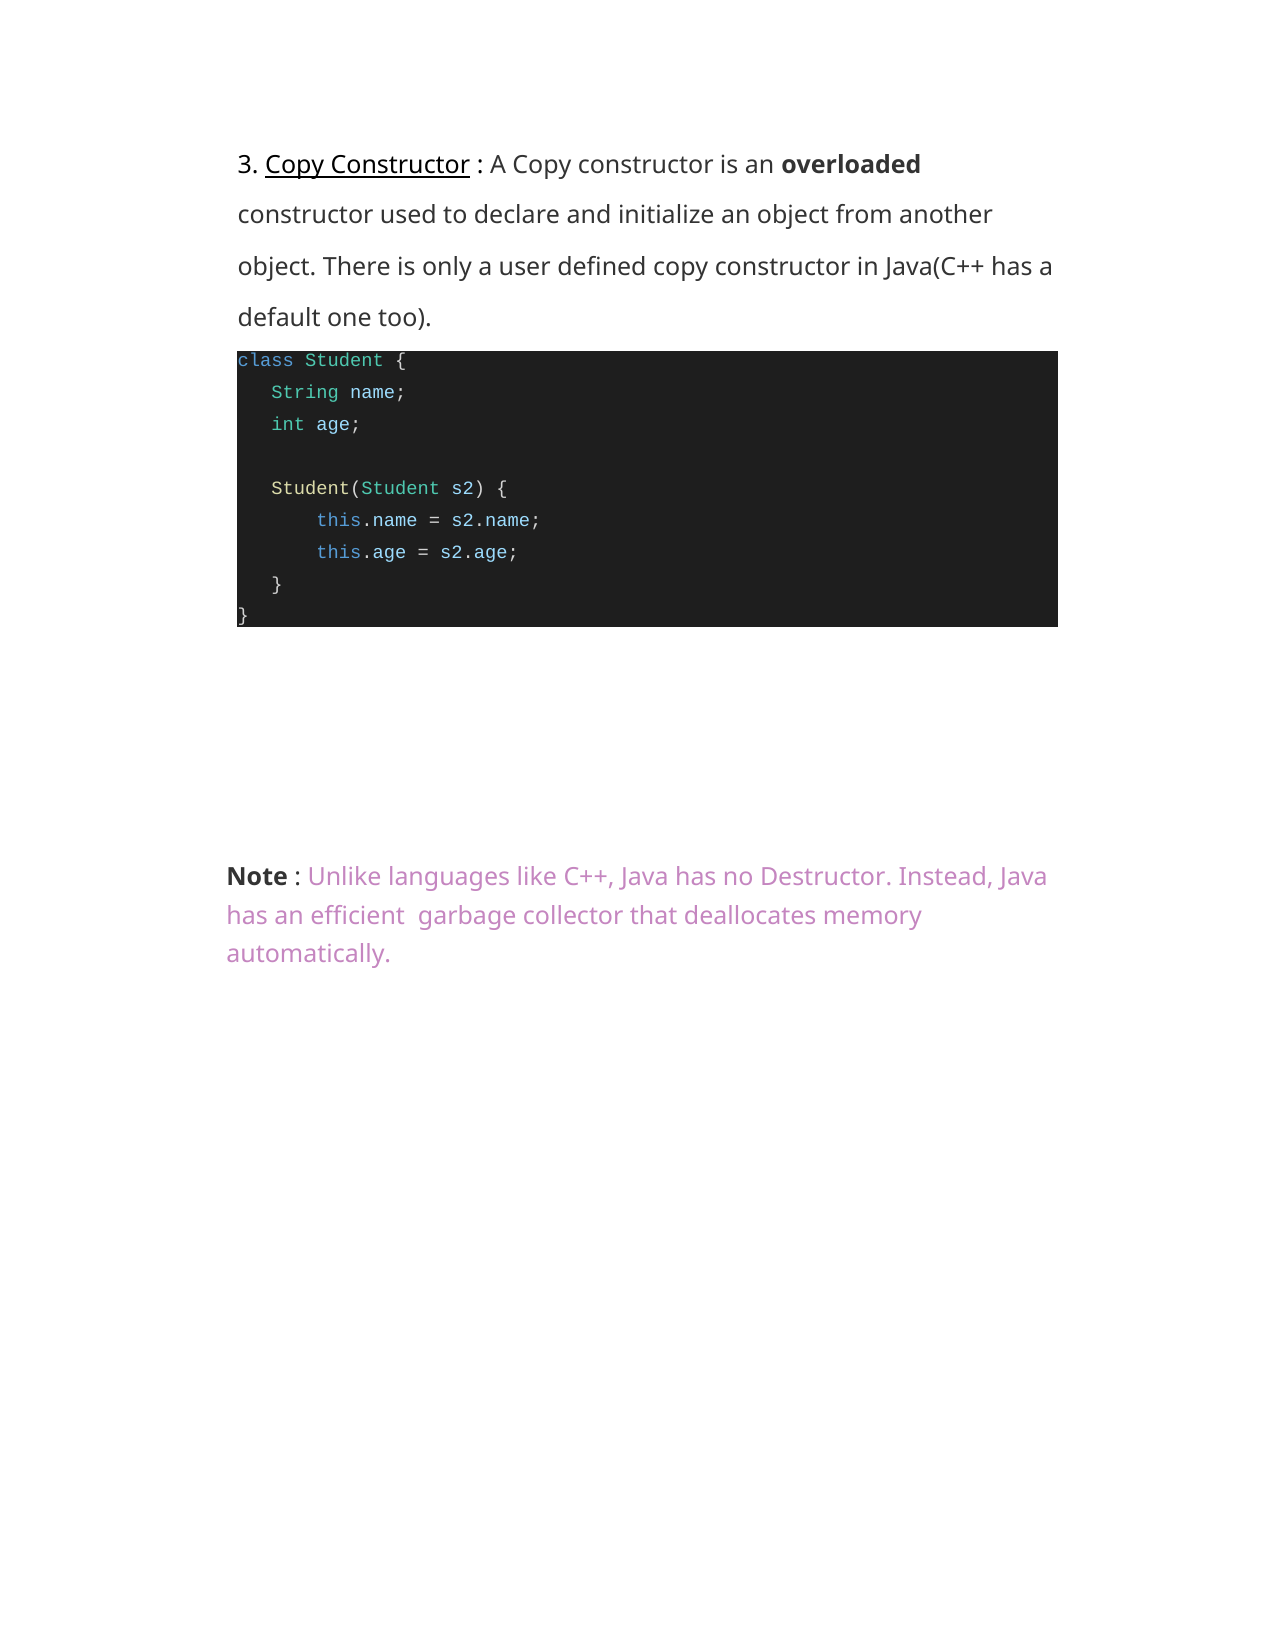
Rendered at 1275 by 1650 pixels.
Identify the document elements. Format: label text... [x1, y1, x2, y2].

text this.age = s2.age; [237, 542, 1058, 564]
text this.name = s2.name; [237, 511, 1058, 532]
text Note : Unlike languages like C++, Java has no Destructor. Instead, Java has an efficient garbage collector that deallocates memory automatically. [226, 859, 1069, 970]
text 3. Copy Constructor : A Copy constructor is an overloaded [237, 147, 1133, 181]
text constructor used to declare and initialize an object from another object. There is only a user defined copy constructor in Java(C++ has a default one too). [237, 197, 1058, 334]
text } [237, 606, 1058, 627]
text int age; [237, 415, 1058, 436]
text Student(Student s2) { [237, 479, 1058, 500]
text class Student { [237, 351, 1058, 372]
text } [237, 574, 1058, 596]
text String name; [237, 383, 1058, 404]
